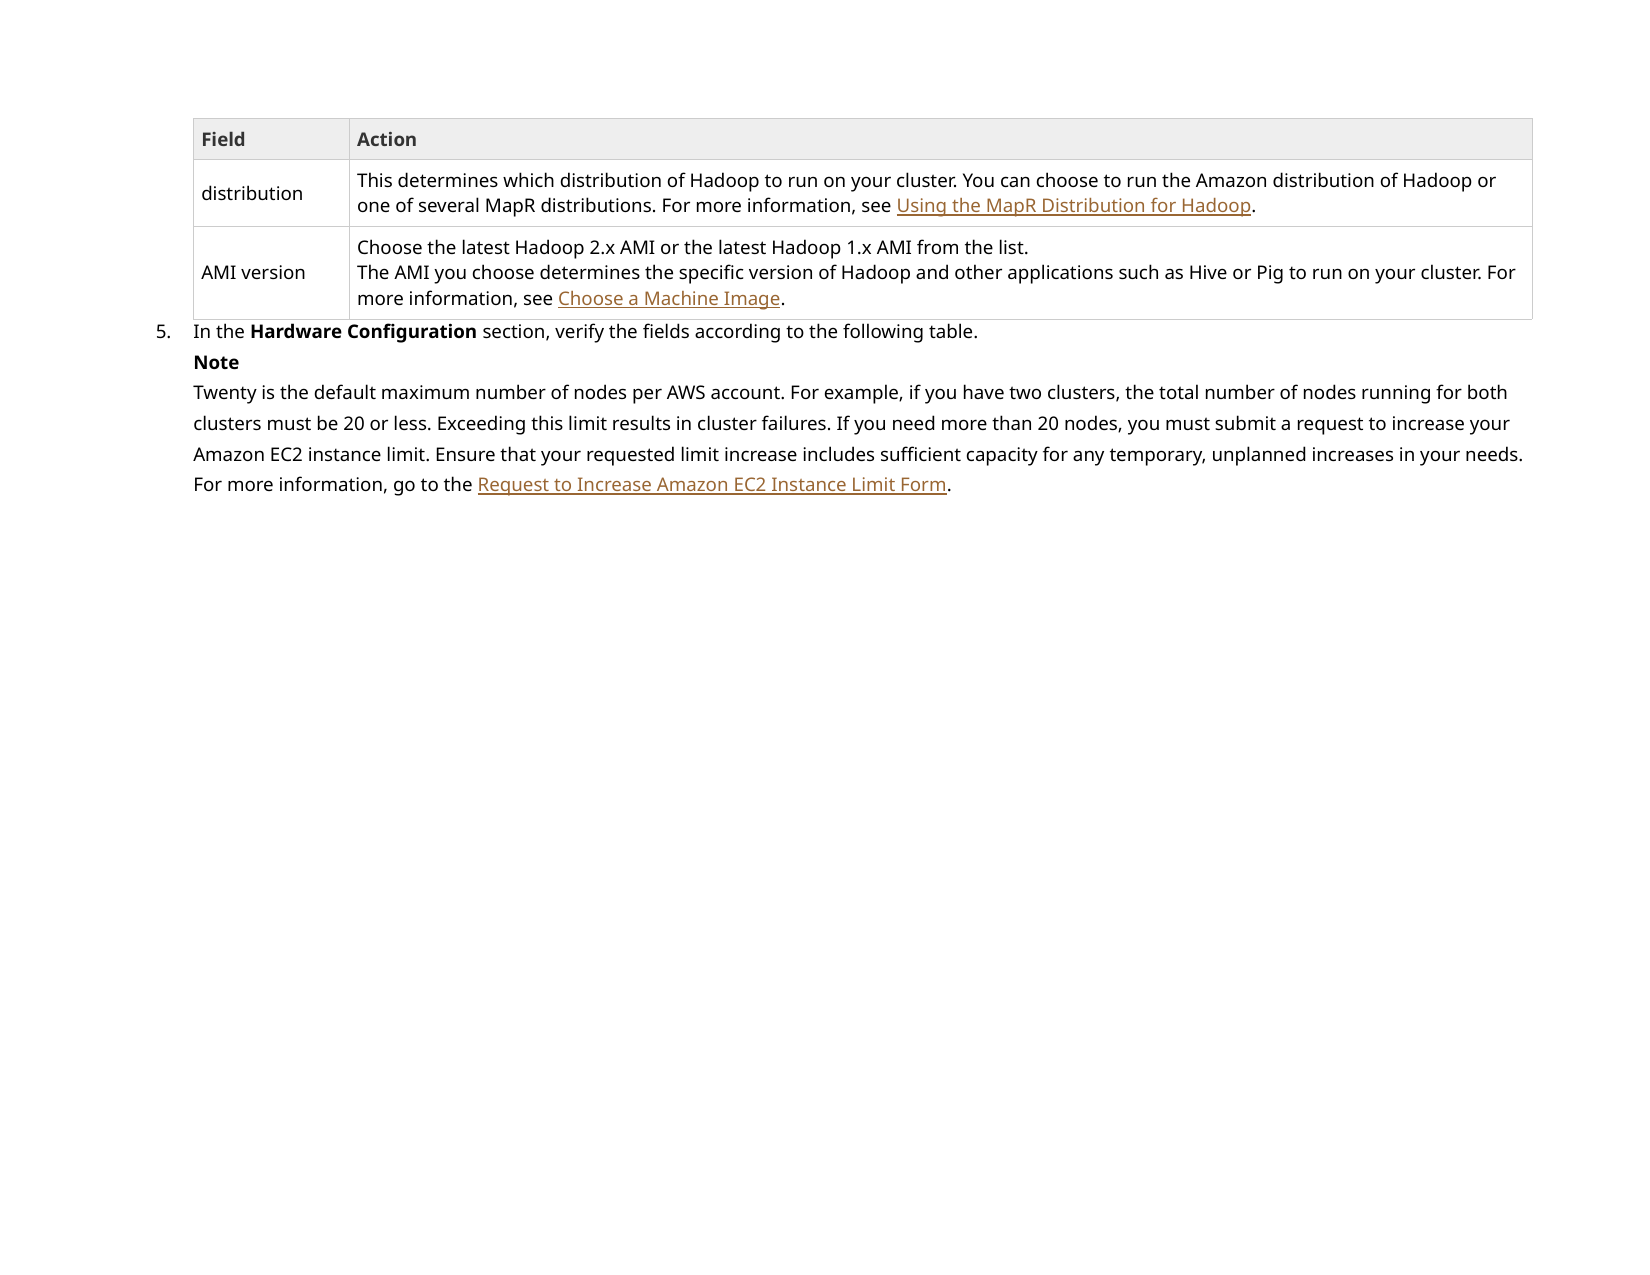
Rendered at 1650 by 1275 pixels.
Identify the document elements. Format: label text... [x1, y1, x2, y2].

list In the Hardware Configuration section, verify the fields according to the following table. [156, 318, 1532, 344]
list Note [156, 349, 1532, 375]
table_header Action [350, 119, 1532, 159]
table_cell AMI version [194, 227, 349, 318]
table_cell This determines which distribution of Hadoop to run on your cluster. You can choose to run the Amazon distribution of Hadoop or one of several MapR distributions. For more information, see Using the MapR Distribution for Hadoop. [350, 160, 1532, 226]
table_header Field [194, 119, 349, 159]
table_cell distribution [194, 160, 349, 226]
table_cell Choose the latest Hadoop 2.x AMI or the latest Hadoop 1.x AMI from the list. The AMI you choose determines the specific version of Hadoop and other applications such as Hive or Pig to run on your cluster. For more information, see Choose a Machine Image. [350, 227, 1532, 318]
list Twenty is the default maximum number of nodes per AWS account. For example, if you have two clusters, the total number of nodes running for both clusters must be 20 or less. Exceeding this limit results in cluster failures. If you need more than 20 nodes, you must submit a request to increase your Amazon EC2 instance limit. Ensure that your requested limit increase includes sufficient capacity for any temporary, unplanned increases in your needs. For more information, go to the Request to Increase Amazon EC2 Instance Limit Form. [156, 380, 1532, 497]
